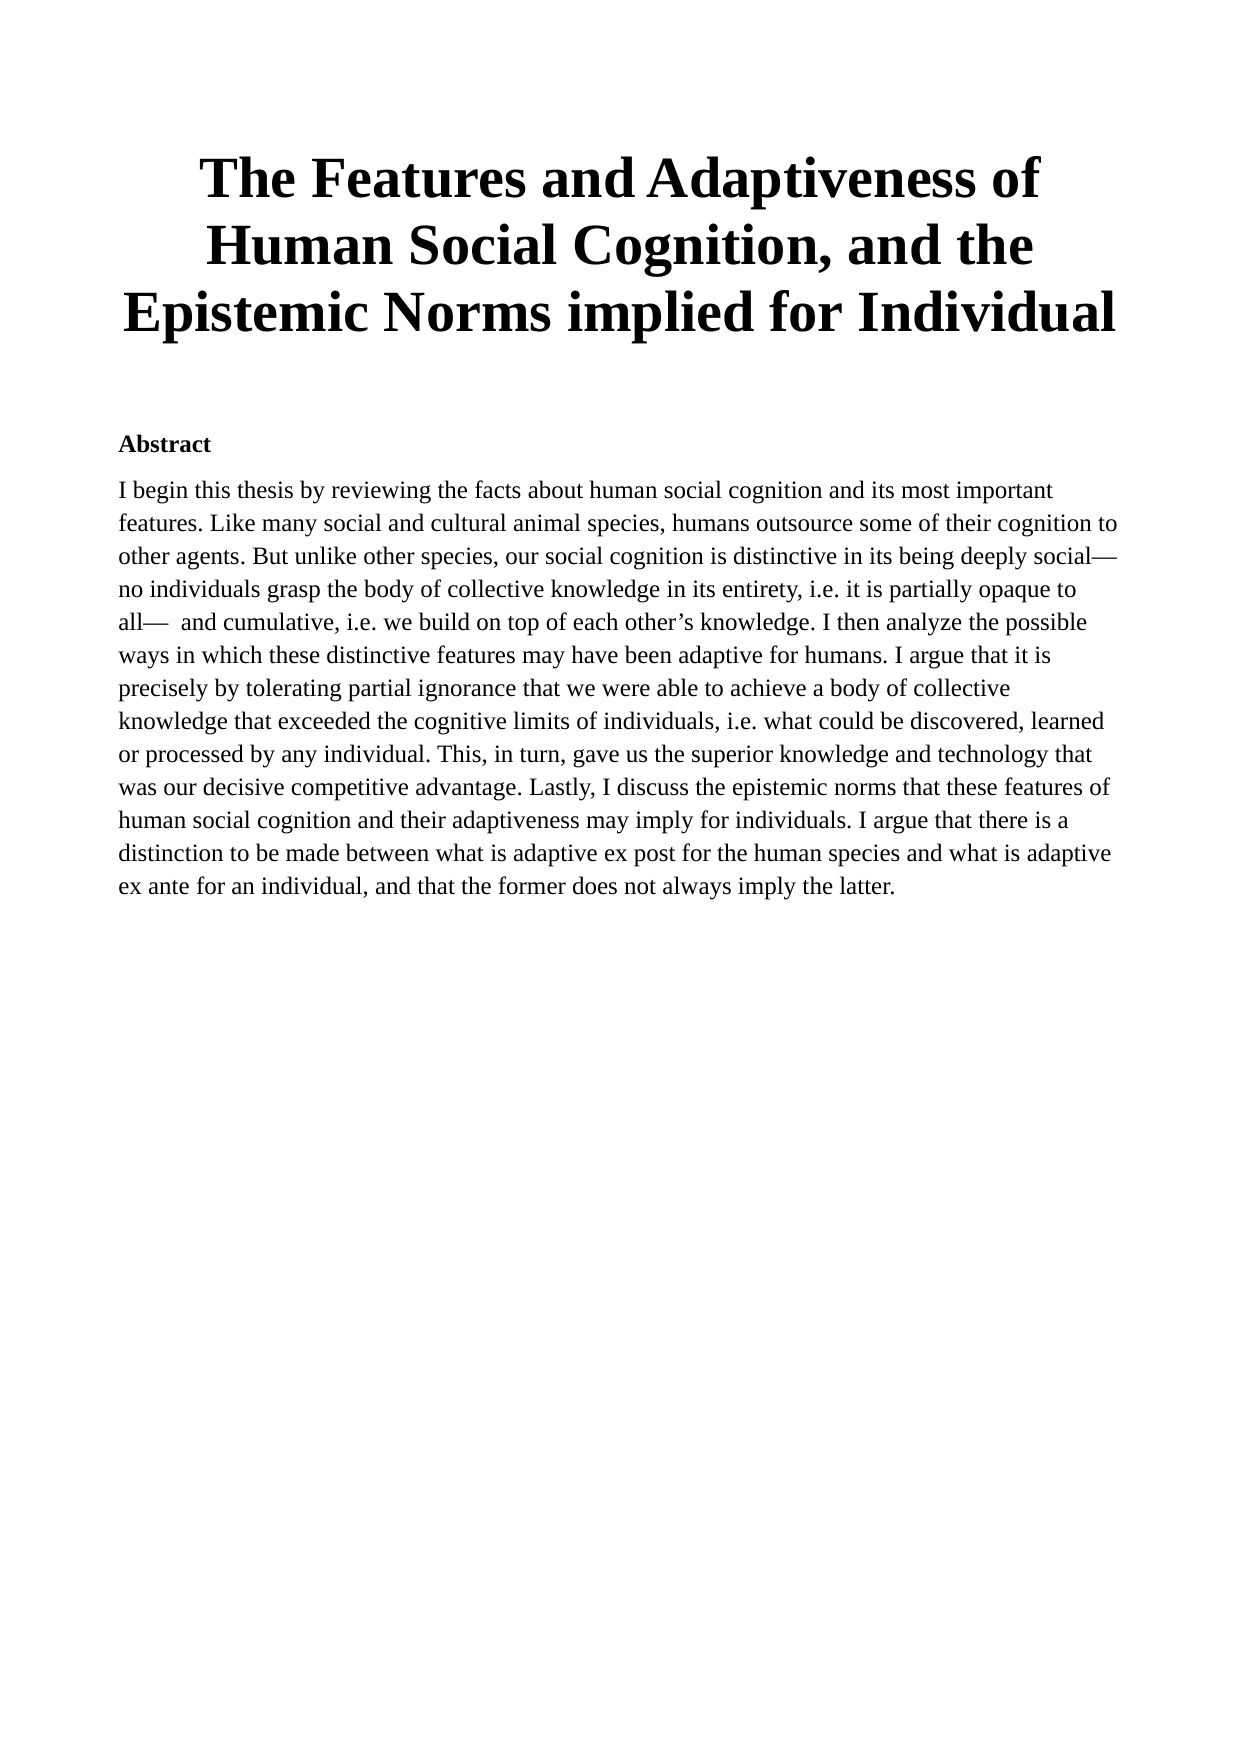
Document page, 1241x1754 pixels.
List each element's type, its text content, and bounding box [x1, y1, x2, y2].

text I begin this thesis by reviewing the facts about human social cognition and its most important features. Like many social and cultural animal species, humans outsource some of their cognition to other agents. But unlike other species, our social cognition is distinctive in its being deeply social― no individuals grasp the body of collective knowledge in its entirety, i.e. it is partially opaque to all― and cumulative, i.e. we build on top of each other’s knowledge. I then analyze the possible ways in which these distinctive features may have been adaptive for humans. I argue that it is precisely by tolerating partial ignorance that we were able to achieve a body of collective knowledge that exceeded the cognitive limits of individuals, i.e. what could be discovered, learned or processed by any individual. This, in turn, gave us the superior knowledge and technology that was our decisive competitive advantage. Lastly, I discuss the epistemic norms that these features of human social cognition and their adaptiveness may imply for individuals. I argue that there is a distinction to be made between what is adaptive ex post for the human species and what is adaptive ex ante for an individual, and that the former does not always imply the latter. [118, 475, 1122, 900]
subtitle Abstract [118, 429, 1122, 458]
title The Features and Adaptiveness of Human Social Cognition, and the Epistemic Norms implied for Individual [118, 143, 1122, 344]
